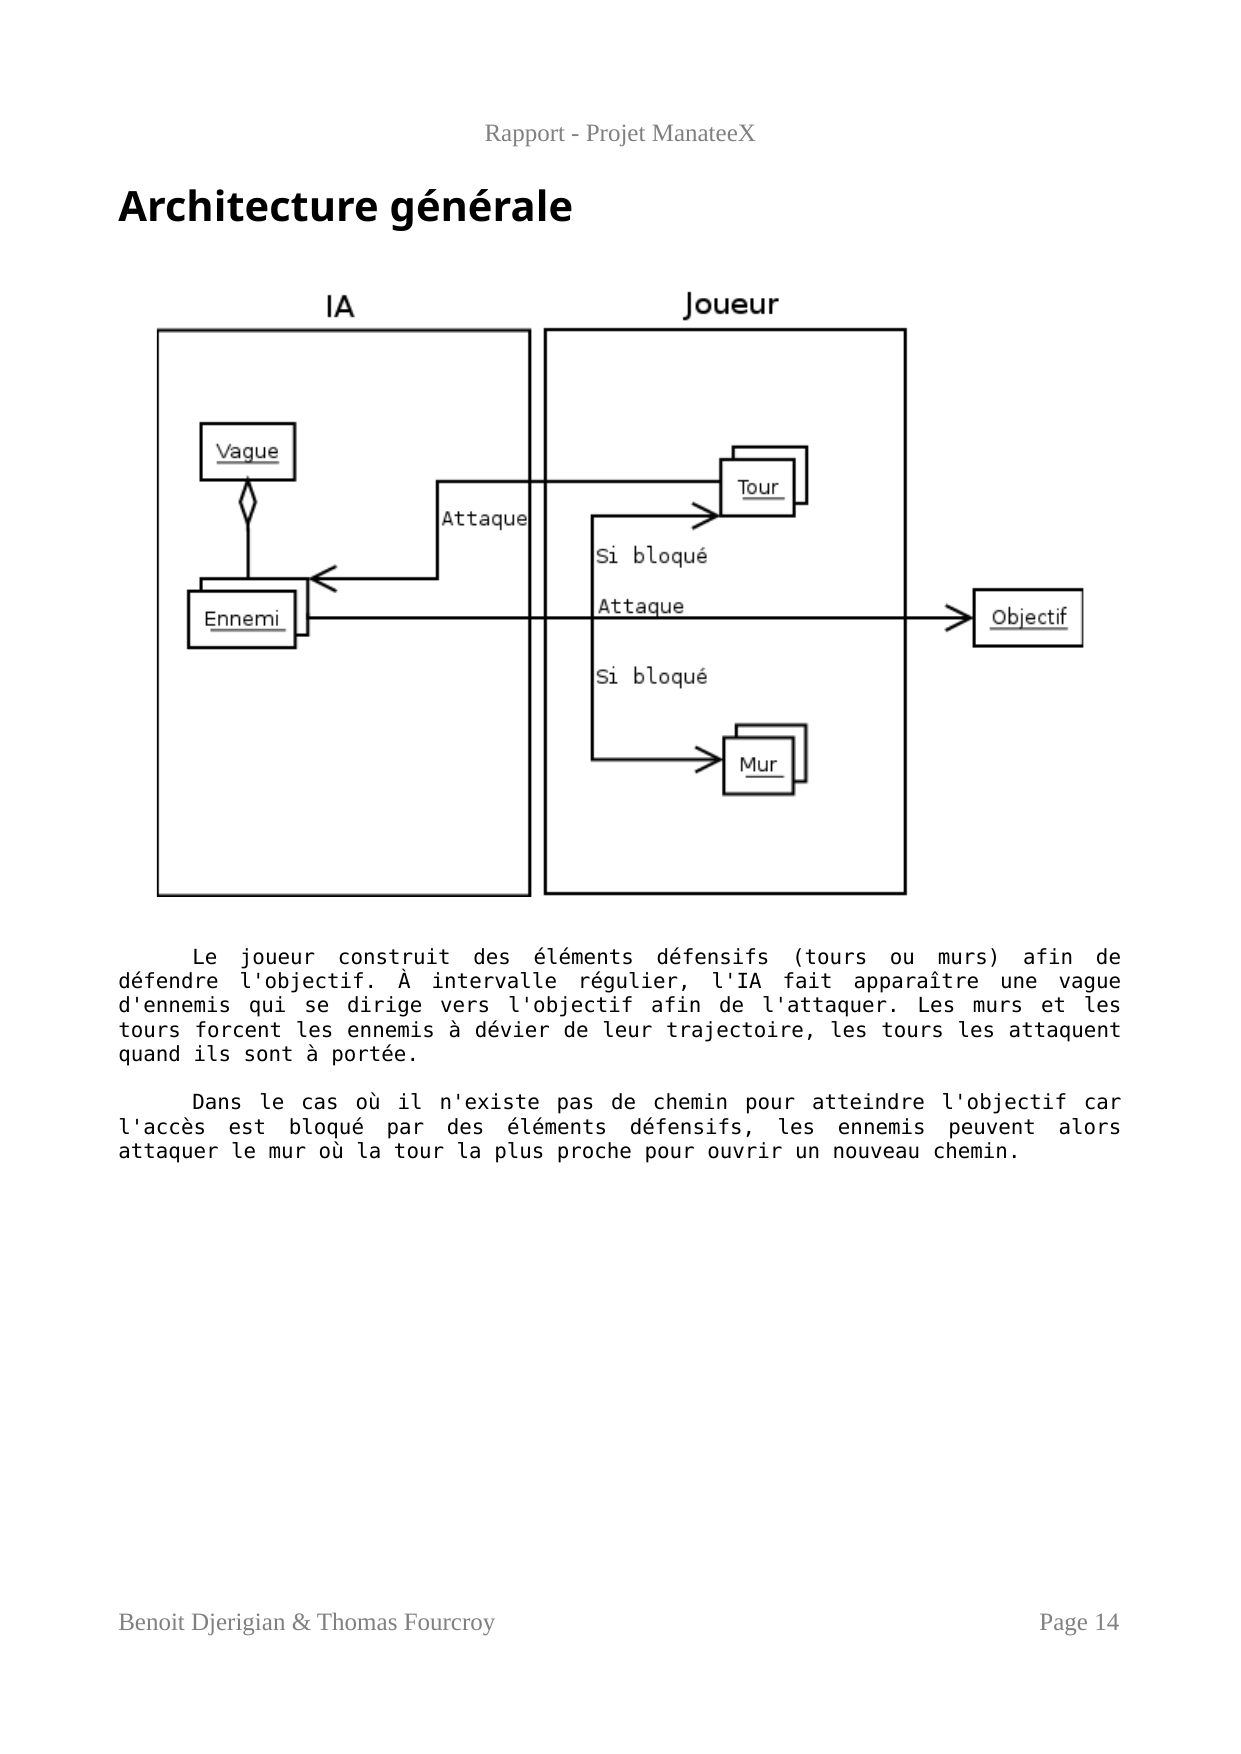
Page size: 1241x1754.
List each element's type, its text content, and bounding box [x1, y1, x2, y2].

picture [156, 286, 1084, 897]
text Le joueur construit des éléments défensifs (tours ou murs) afin de défendre l'objectif. À intervalle régulier, l'IA fait apparaître une vague d'ennemis qui se dirige vers l'objectif afin de l'attaquer. Les murs et les tours forcent les ennemis à dévier de leur trajectoire, les tours les attaquent quand ils sont à portée. [118, 945, 1122, 1066]
text Dans le cas où il n'existe pas de chemin pour atteindre l'objectif car l'accès est bloqué par des éléments défensifs, les ennemis peuvent alors attaquer le mur où la tour la plus proche pour ouvrir un nouveau chemin. [118, 1090, 1122, 1163]
subtitle Architecture générale [118, 176, 1063, 233]
